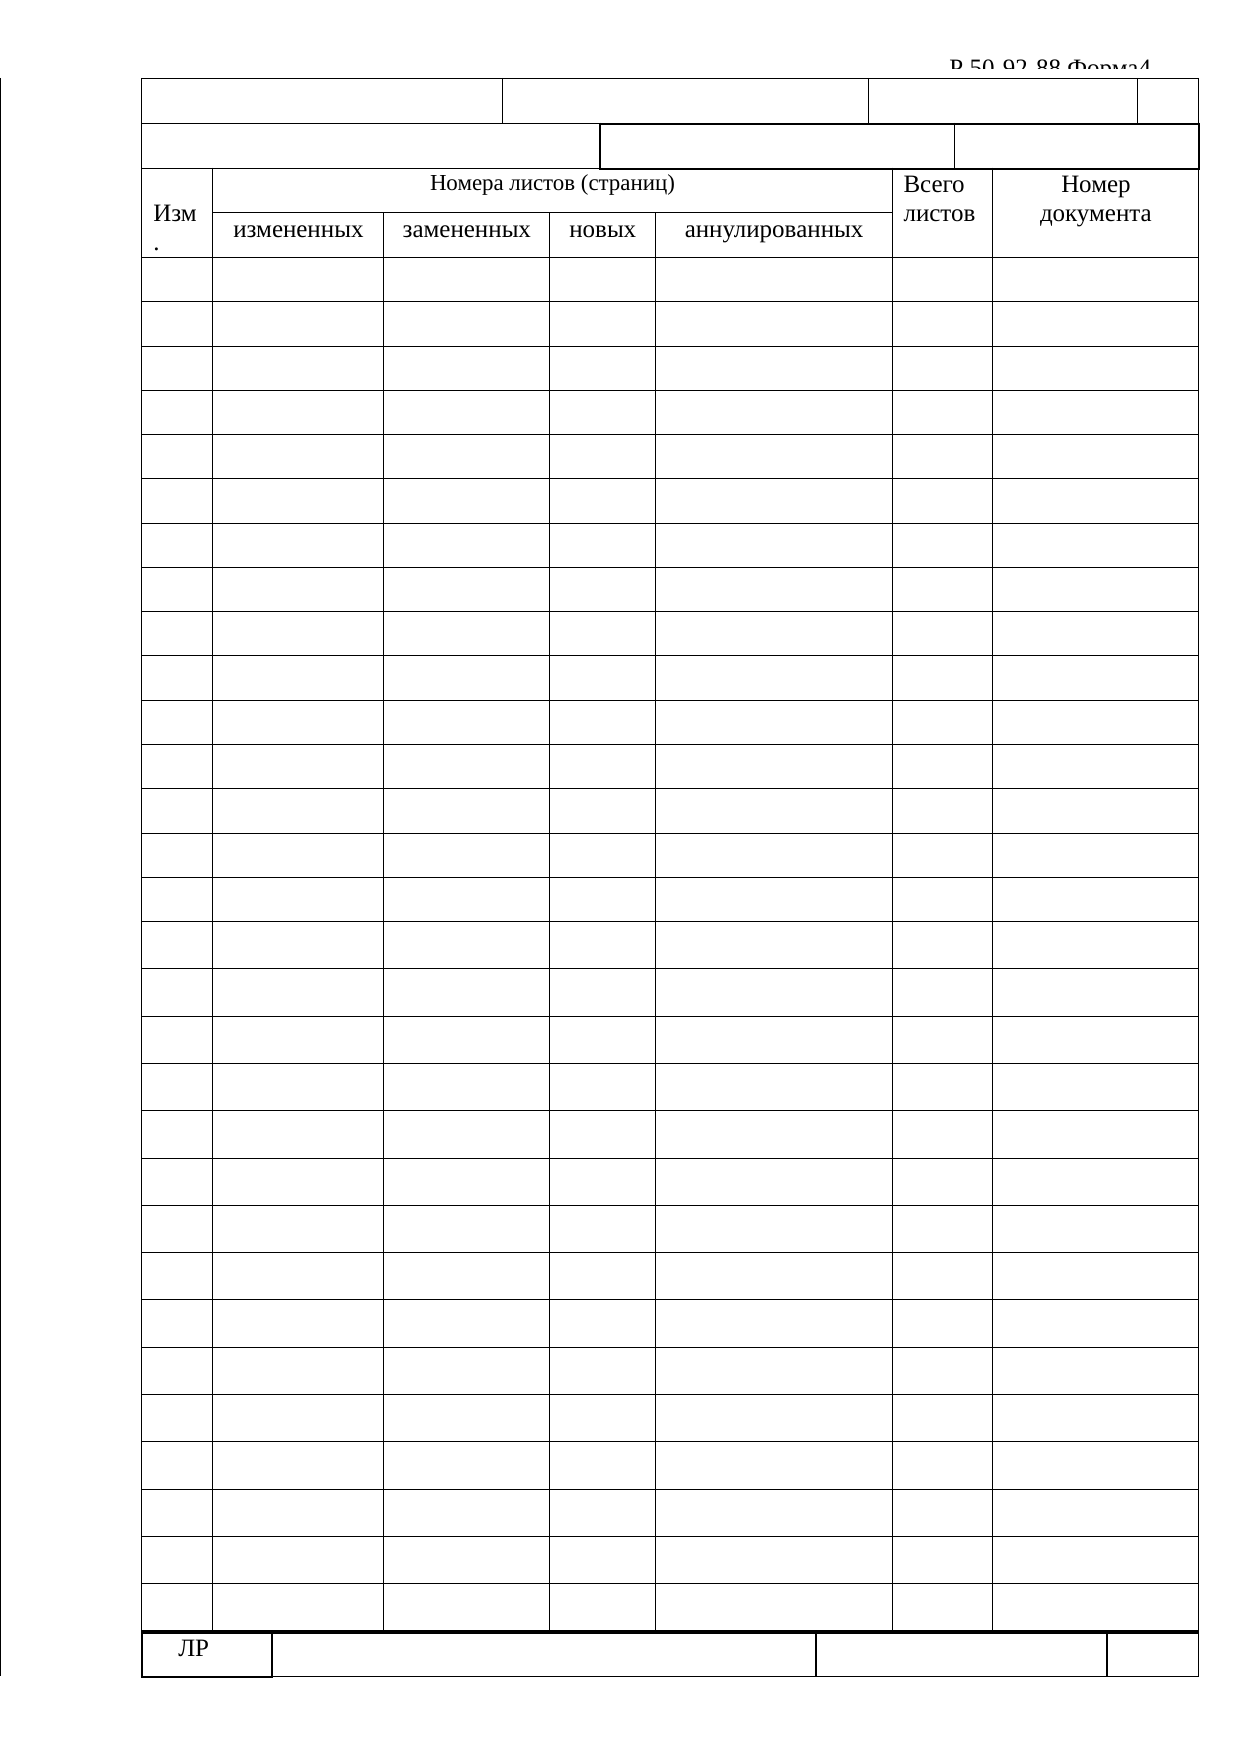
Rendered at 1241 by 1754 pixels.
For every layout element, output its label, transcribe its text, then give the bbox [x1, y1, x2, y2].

table_cell [656, 1442, 892, 1488]
table_cell [550, 612, 655, 655]
table_cell [893, 656, 992, 700]
table_cell [384, 1442, 549, 1488]
table_header [1, 78, 141, 1630]
table_cell [142, 568, 212, 611]
table_cell [142, 1584, 212, 1630]
table_cell [213, 1348, 383, 1394]
table_cell [550, 302, 655, 346]
table_cell [656, 656, 892, 700]
table_cell аннулированных [656, 213, 892, 257]
table_cell [601, 125, 954, 167]
table_cell [993, 1395, 1198, 1441]
table_cell [656, 1348, 892, 1394]
table_cell [993, 258, 1198, 301]
table_cell [384, 435, 549, 478]
table_cell [993, 1537, 1198, 1583]
table_cell [993, 524, 1198, 567]
table_cell [993, 1064, 1198, 1110]
table_cell ЛР [143, 1634, 271, 1676]
table_cell [656, 1584, 892, 1630]
table_cell [142, 258, 212, 301]
table_cell [384, 612, 549, 655]
table_cell [384, 1348, 549, 1394]
table_cell [142, 745, 212, 788]
table_cell [550, 1206, 655, 1252]
table_cell [550, 1111, 655, 1157]
table_cell [384, 701, 549, 744]
table_cell [893, 701, 992, 744]
table_cell [142, 1537, 212, 1583]
table_cell [893, 922, 992, 968]
table_cell [656, 435, 892, 478]
table_cell [142, 1253, 212, 1299]
table_cell [656, 1253, 892, 1299]
table_cell [893, 969, 992, 1016]
table_cell [550, 834, 655, 877]
table_cell [142, 1442, 212, 1488]
table_cell [384, 745, 549, 788]
table_cell [656, 391, 892, 434]
table_header [869, 79, 1137, 123]
table_cell [993, 1111, 1198, 1157]
table_cell [656, 969, 892, 1016]
table_cell [142, 1159, 212, 1205]
table_cell [550, 1395, 655, 1441]
table_cell [656, 1395, 892, 1441]
table_cell [993, 789, 1198, 832]
table_cell [893, 347, 992, 390]
table_cell [893, 1111, 992, 1157]
table_cell [384, 969, 549, 1016]
table_cell [893, 1159, 992, 1205]
table_cell [550, 789, 655, 832]
table_cell [656, 1017, 892, 1063]
table_cell [893, 302, 992, 346]
table_cell [550, 1253, 655, 1299]
table_cell [384, 1300, 549, 1347]
table_cell [142, 656, 212, 700]
table_cell [656, 789, 892, 832]
table_cell [656, 922, 892, 968]
table_cell [550, 1159, 655, 1205]
table_cell [993, 1300, 1198, 1347]
table_cell [656, 1206, 892, 1252]
table_cell [213, 1017, 383, 1063]
table_cell [384, 922, 549, 968]
table_cell [142, 1395, 212, 1441]
table_cell [656, 878, 892, 921]
table_cell [213, 1490, 383, 1536]
table_cell [993, 656, 1198, 700]
table_cell [384, 1111, 549, 1157]
table_cell [384, 1064, 549, 1110]
table_cell Изм. [142, 169, 212, 257]
table_cell [993, 1159, 1198, 1205]
table_cell [213, 1584, 383, 1630]
table_cell [213, 1300, 383, 1347]
table_cell [656, 568, 892, 611]
table_cell [384, 1017, 549, 1063]
table_cell [213, 1111, 383, 1157]
table_cell [550, 1017, 655, 1063]
table_cell [993, 479, 1198, 523]
table_cell [213, 435, 383, 478]
table_cell [550, 1537, 655, 1583]
table_cell [213, 568, 383, 611]
table_cell [955, 125, 1198, 167]
table_cell [893, 878, 992, 921]
table_cell [550, 347, 655, 390]
table_header [1138, 79, 1198, 123]
table_cell [142, 701, 212, 744]
table_cell [1, 1630, 141, 1676]
table_cell Всего листов [893, 170, 992, 257]
table_cell [893, 789, 992, 832]
table_cell [384, 1253, 549, 1299]
table_cell [656, 258, 892, 301]
table_cell [384, 391, 549, 434]
table_cell [384, 1159, 549, 1205]
table_cell [993, 568, 1198, 611]
table_cell [993, 1348, 1198, 1394]
table_cell [893, 435, 992, 478]
table_cell [384, 878, 549, 921]
table_cell [656, 745, 892, 788]
table_cell Номера листов (страниц) [213, 169, 892, 212]
table_cell [213, 1442, 383, 1488]
table_cell [213, 479, 383, 523]
table_cell [550, 1584, 655, 1630]
table_cell [213, 922, 383, 968]
table_cell [384, 568, 549, 611]
table_cell [142, 391, 212, 434]
table_cell [993, 612, 1198, 655]
table_cell [550, 1348, 655, 1394]
table_cell [142, 1111, 212, 1157]
table_cell [893, 1348, 992, 1394]
table_cell [550, 1064, 655, 1110]
table_cell [656, 347, 892, 390]
table_cell [893, 1584, 992, 1630]
table_cell [213, 1064, 383, 1110]
table_cell [993, 1206, 1198, 1252]
table_cell [893, 1206, 992, 1252]
table_cell [142, 1300, 212, 1347]
table_cell [993, 1490, 1198, 1536]
table_cell [656, 1490, 892, 1536]
table_cell [213, 1253, 383, 1299]
table_cell [142, 1490, 212, 1536]
table_cell [893, 1490, 992, 1536]
table_cell [993, 745, 1198, 788]
table_cell [550, 922, 655, 968]
table_cell [273, 1634, 815, 1676]
table_header [142, 79, 502, 123]
table_cell [893, 391, 992, 434]
table_cell [893, 612, 992, 655]
table_cell [384, 347, 549, 390]
table_cell [213, 745, 383, 788]
table_cell [550, 258, 655, 301]
table_cell [550, 1490, 655, 1536]
table_cell [213, 701, 383, 744]
table_cell [142, 1348, 212, 1394]
table_cell [893, 258, 992, 301]
table_cell [993, 878, 1198, 921]
table_cell [213, 391, 383, 434]
table_cell [893, 1442, 992, 1488]
table_cell [993, 922, 1198, 968]
table_cell [656, 1300, 892, 1347]
table_cell [993, 1584, 1198, 1630]
table_cell [993, 1017, 1198, 1063]
table_cell [213, 612, 383, 655]
table_cell [893, 1537, 992, 1583]
table_cell [656, 302, 892, 346]
table_cell [550, 1442, 655, 1488]
table_cell [893, 1064, 992, 1110]
table_cell [142, 347, 212, 390]
table_cell измененных [213, 213, 383, 257]
table_cell [384, 258, 549, 301]
table_cell [213, 347, 383, 390]
table_cell [142, 878, 212, 921]
table_cell [656, 1537, 892, 1583]
table_cell [384, 302, 549, 346]
table_cell [656, 612, 892, 655]
table_cell [656, 1159, 892, 1205]
table_cell [993, 347, 1198, 390]
table_cell [213, 789, 383, 832]
table_cell [384, 524, 549, 567]
table_cell [893, 1395, 992, 1441]
table_cell [384, 1490, 549, 1536]
table_cell [142, 1206, 212, 1252]
table_cell [142, 124, 599, 167]
table_cell [550, 1300, 655, 1347]
table_cell [893, 1300, 992, 1347]
table_cell [213, 969, 383, 1016]
table_cell [893, 479, 992, 523]
table_cell [993, 969, 1198, 1016]
table_cell [213, 1159, 383, 1205]
table_cell [142, 479, 212, 523]
table_cell [384, 1584, 549, 1630]
table_cell [213, 834, 383, 877]
table_cell [142, 435, 212, 478]
table_cell [550, 701, 655, 744]
table_cell [142, 524, 212, 567]
table_cell [384, 656, 549, 700]
table_cell [993, 1442, 1198, 1488]
table_cell [384, 479, 549, 523]
table_cell [384, 834, 549, 877]
table_cell замененных [384, 213, 549, 257]
table_cell [893, 524, 992, 567]
table_header [503, 79, 868, 123]
table_cell [993, 1253, 1198, 1299]
table_cell [142, 1017, 212, 1063]
table_cell [893, 745, 992, 788]
table_cell [550, 435, 655, 478]
table_cell [384, 1395, 549, 1441]
table_cell [550, 969, 655, 1016]
table_cell [384, 1206, 549, 1252]
table_cell [656, 524, 892, 567]
table_cell [993, 834, 1198, 877]
table_cell [213, 656, 383, 700]
table_cell [213, 1395, 383, 1441]
table_cell [656, 479, 892, 523]
table_cell [993, 391, 1198, 434]
table_cell [993, 435, 1198, 478]
table_cell [142, 302, 212, 346]
table_cell [550, 745, 655, 788]
table_cell [893, 568, 992, 611]
table_cell [550, 524, 655, 567]
table_cell [213, 258, 383, 301]
table_cell [142, 612, 212, 655]
table_cell Номер документа [993, 170, 1198, 257]
table_cell [550, 391, 655, 434]
table_cell [213, 1537, 383, 1583]
table_cell [656, 1111, 892, 1157]
table_cell [384, 789, 549, 832]
table_cell [893, 1017, 992, 1063]
table_cell [142, 969, 212, 1016]
table_cell [213, 302, 383, 346]
table_cell [993, 302, 1198, 346]
table_cell [1108, 1634, 1198, 1676]
table_cell [550, 878, 655, 921]
table_cell новых [550, 213, 655, 257]
table_cell [142, 789, 212, 832]
table_cell [213, 524, 383, 567]
table_cell [817, 1634, 1106, 1676]
table_cell [384, 1537, 549, 1583]
table_cell [142, 1064, 212, 1110]
table_cell [656, 1064, 892, 1110]
table_cell [656, 834, 892, 877]
table_cell [893, 834, 992, 877]
table_cell [656, 701, 892, 744]
table_cell [142, 834, 212, 877]
table_cell [550, 479, 655, 523]
table_cell [550, 568, 655, 611]
table_cell [550, 656, 655, 700]
table_cell [893, 1253, 992, 1299]
table_cell [993, 701, 1198, 744]
table_cell [213, 878, 383, 921]
table_cell [142, 922, 212, 968]
table_cell [213, 1206, 383, 1252]
